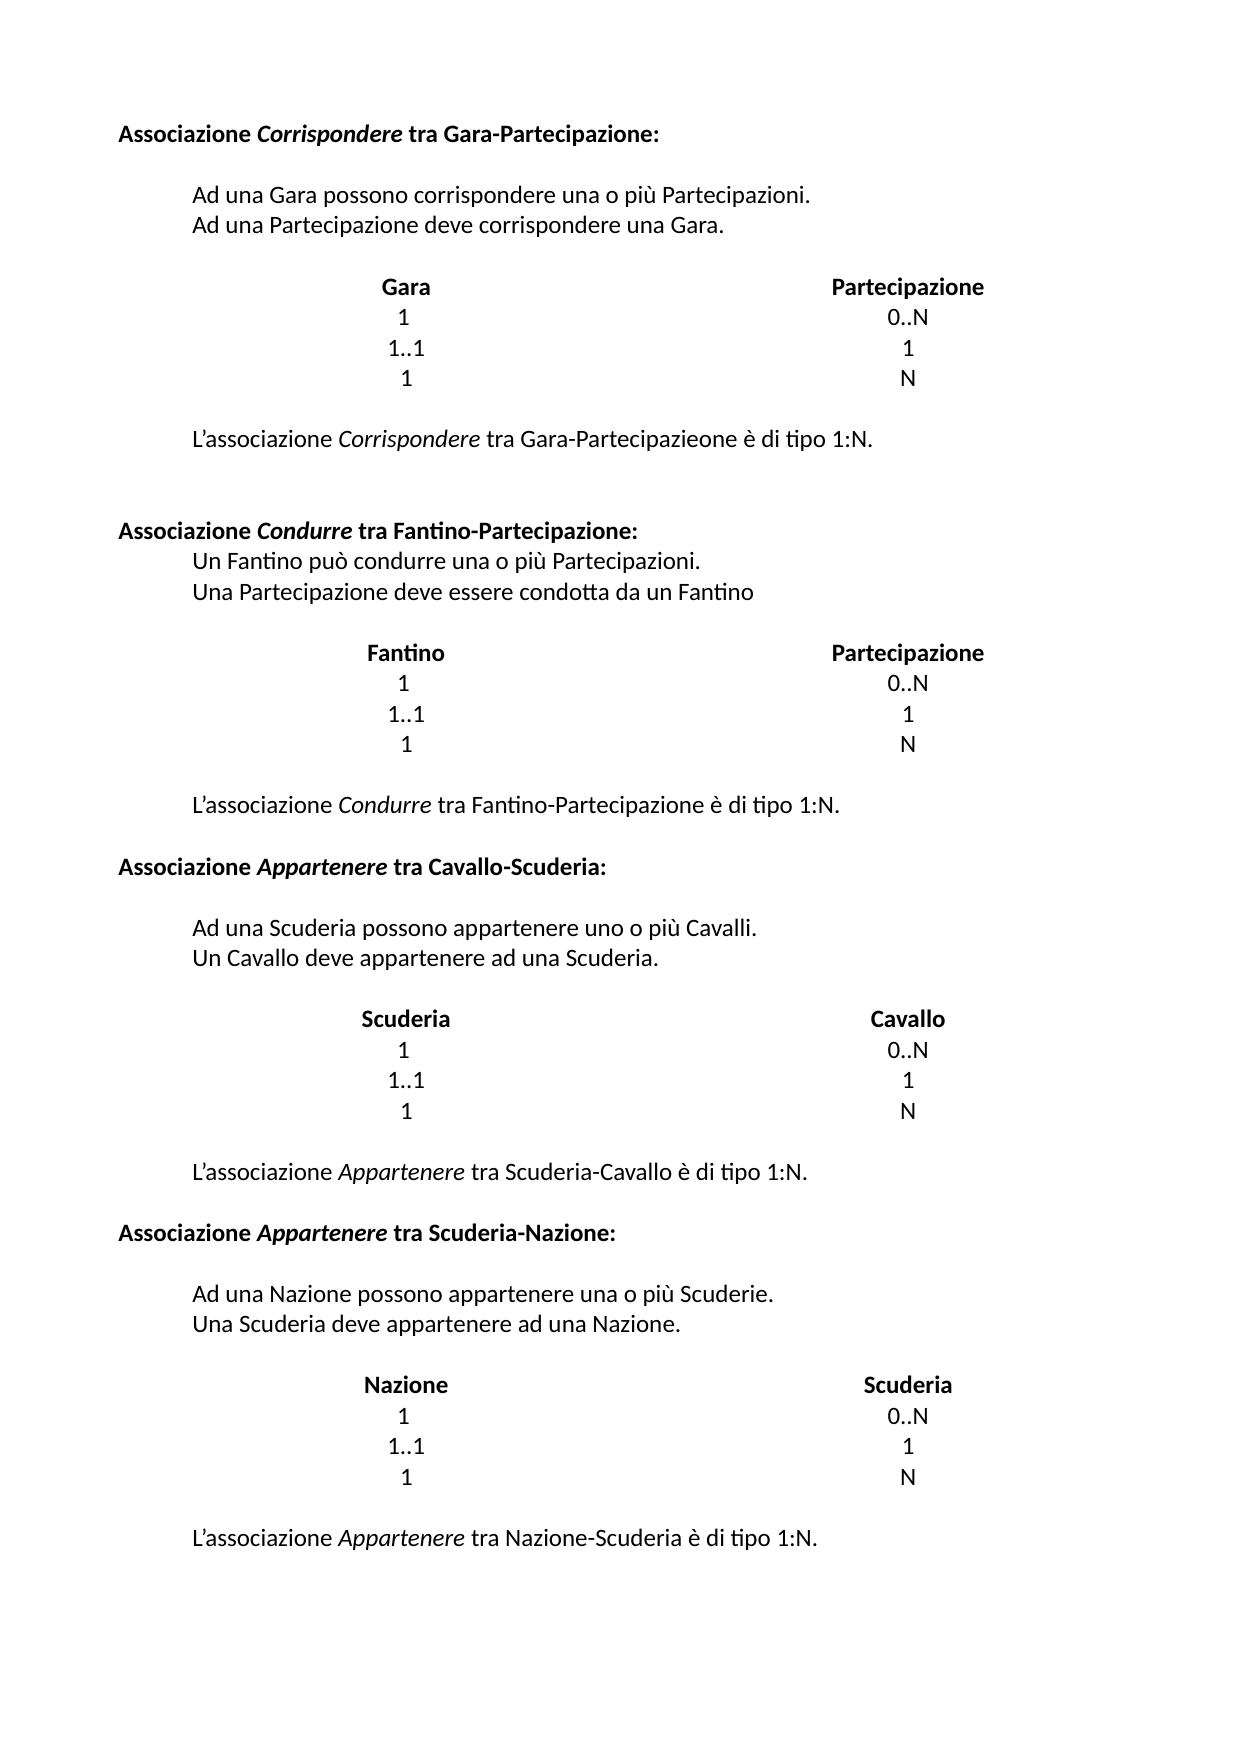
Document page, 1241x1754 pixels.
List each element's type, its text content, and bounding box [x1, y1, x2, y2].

table_cell 1 [620, 698, 1122, 728]
text Ad una Partecipazione deve corrispondere una Gara. [192, 210, 1122, 240]
text Associazione Condurre tra Fantino-Partecipazione: [118, 515, 1122, 545]
table_cell 1 [118, 362, 620, 393]
table_cell 1 [118, 1461, 620, 1492]
table_cell 0..N [620, 301, 1122, 332]
table_cell 1 [118, 301, 620, 332]
table_cell 0..N [620, 1034, 1122, 1064]
text L’associazione Appartenere tra Scuderia-Cavallo è di tipo 1:N. [192, 1156, 1122, 1186]
table_header Cavallo [620, 1003, 1122, 1034]
table_cell N [620, 362, 1122, 393]
table_cell 1 [118, 668, 620, 698]
text Ad una Gara possono corrispondere una o più Partecipazioni. [192, 179, 1122, 210]
text Un Fantino può condurre una o più Partecipazioni. [192, 545, 1122, 576]
table_cell N [620, 1461, 1122, 1492]
text Associazione Corrispondere tra Gara-Partecipazione: [118, 118, 1122, 149]
table_cell 1 [620, 1431, 1122, 1461]
table_cell 0..N [620, 668, 1122, 698]
text Ad una Nazione possono appartenere una o più Scuderie. [192, 1278, 1122, 1308]
table_header Scuderia [118, 1003, 620, 1034]
text Una Partecipazione deve essere condotta da un Fantino [192, 576, 1122, 606]
table_cell 1 [118, 1095, 620, 1125]
table_header Partecipazione [620, 271, 1122, 301]
table_cell 1..1 [118, 332, 620, 362]
text Una Scuderia deve appartenere ad una Nazione. [192, 1308, 1122, 1339]
table_cell 1 [620, 332, 1122, 362]
table_cell N [620, 729, 1122, 759]
table_cell N [620, 1095, 1122, 1125]
table_cell 1..1 [118, 1431, 620, 1461]
table_header Partecipazione [620, 637, 1122, 667]
table_header Nazione [118, 1370, 620, 1400]
text Associazione Appartenere tra Cavallo-Scuderia: [118, 851, 1122, 881]
text Associazione Appartenere tra Scuderia-Nazione: [118, 1217, 1122, 1247]
table_cell 1 [118, 729, 620, 759]
table_cell 1 [118, 1400, 620, 1431]
table_cell 1 [620, 1064, 1122, 1095]
table_cell 1 [118, 1034, 620, 1064]
table_header Gara [118, 271, 620, 301]
table_header Fantino [118, 637, 620, 667]
text L’associazione Condurre tra Fantino-Partecipazione è di tipo 1:N. [192, 789, 1122, 820]
text L’associazione Corrispondere tra Gara-Partecipazieone è di tipo 1:N. [192, 423, 1122, 454]
table_header Scuderia [620, 1370, 1122, 1400]
text L’associazione Appartenere tra Nazione-Scuderia è di tipo 1:N. [192, 1522, 1122, 1612]
table_cell 1..1 [118, 698, 620, 728]
text Ad una Scuderia possono appartenere uno o più Cavalli. [192, 912, 1122, 942]
text Un Cavallo deve appartenere ad una Scuderia. [192, 942, 1122, 973]
table_cell 1..1 [118, 1064, 620, 1095]
table_cell 0..N [620, 1400, 1122, 1431]
